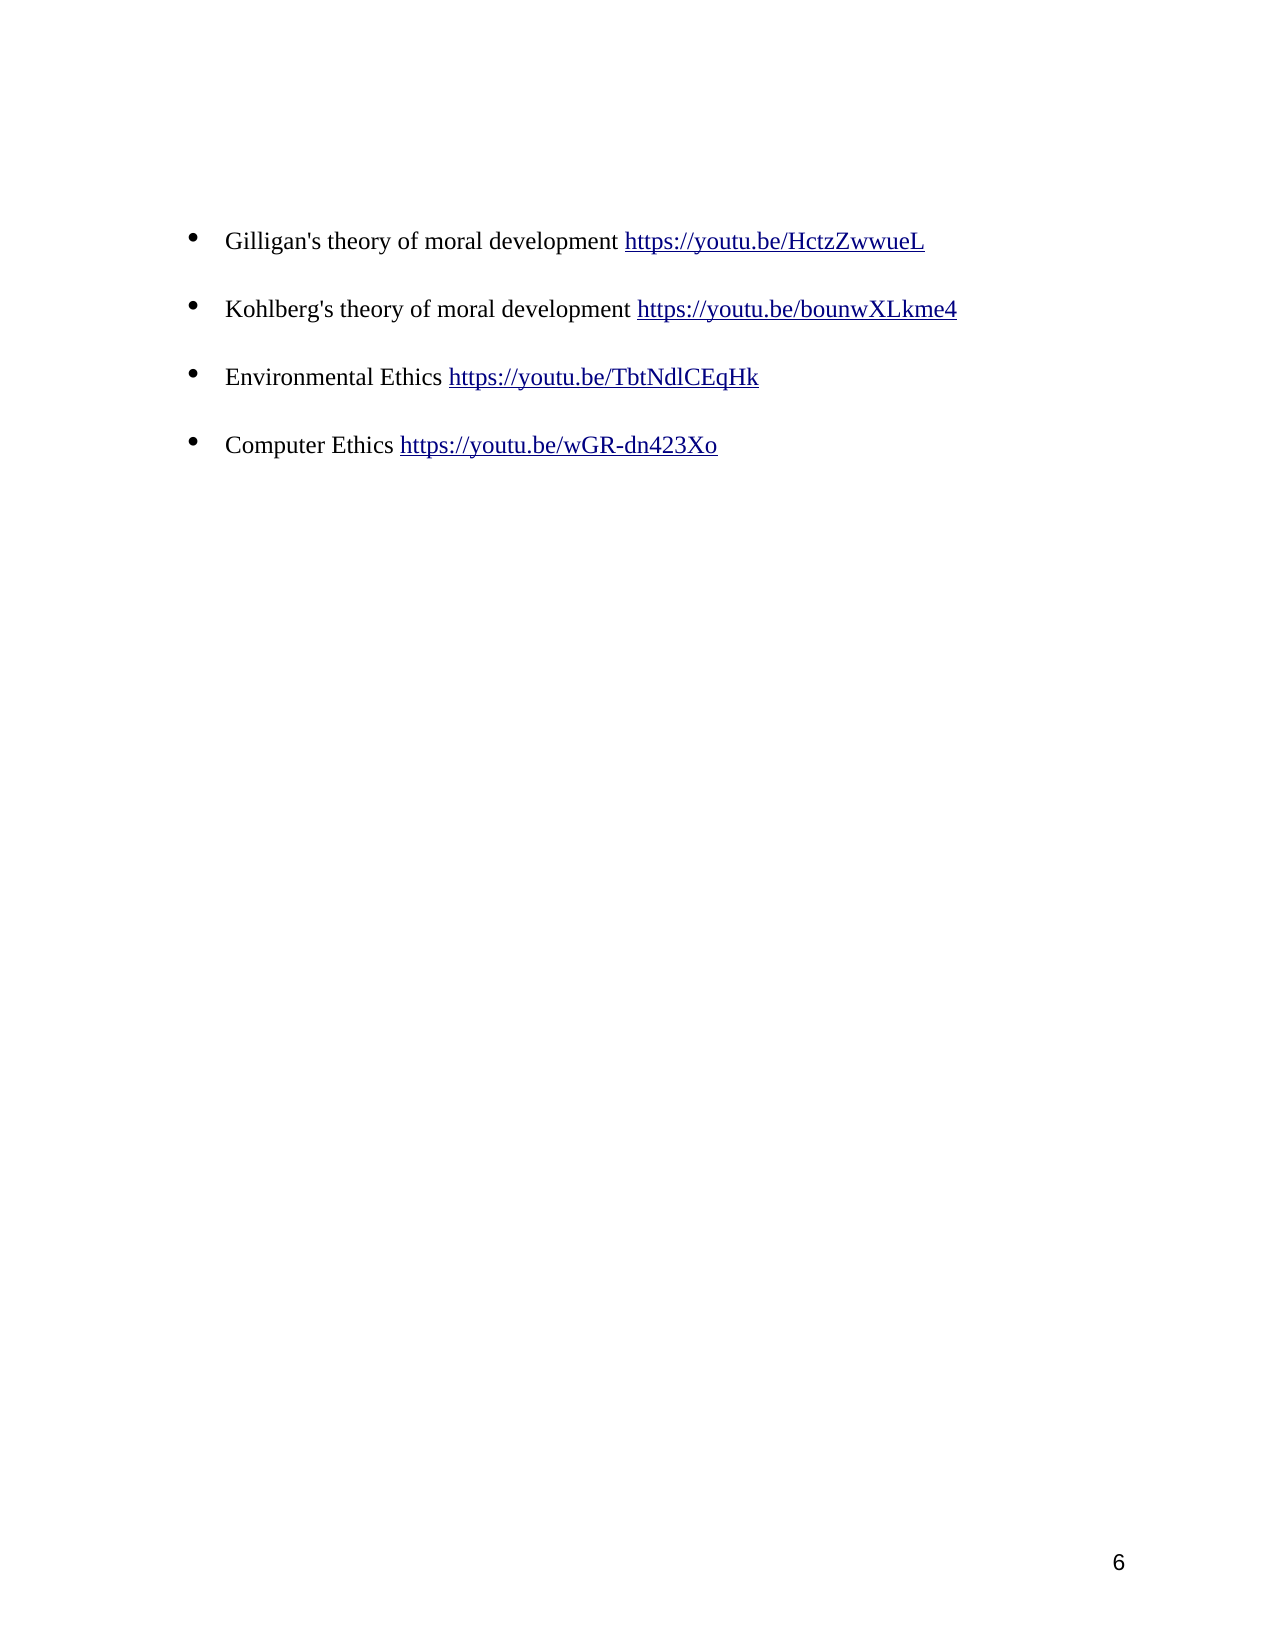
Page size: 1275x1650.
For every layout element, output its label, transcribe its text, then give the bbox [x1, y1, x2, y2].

subtitle Kohlberg's theory of moral development https://youtu.be/bounwXLkme4 [187, 294, 1125, 324]
subtitle Environmental Ethics https://youtu.be/TbtNdlCEqHk [187, 362, 1125, 392]
subtitle Computer Ethics https://youtu.be/wGR-dn423Xo [187, 430, 1125, 461]
subtitle Gilligan's theory of moral development https://youtu.be/HctzZwwueL [187, 226, 1125, 256]
